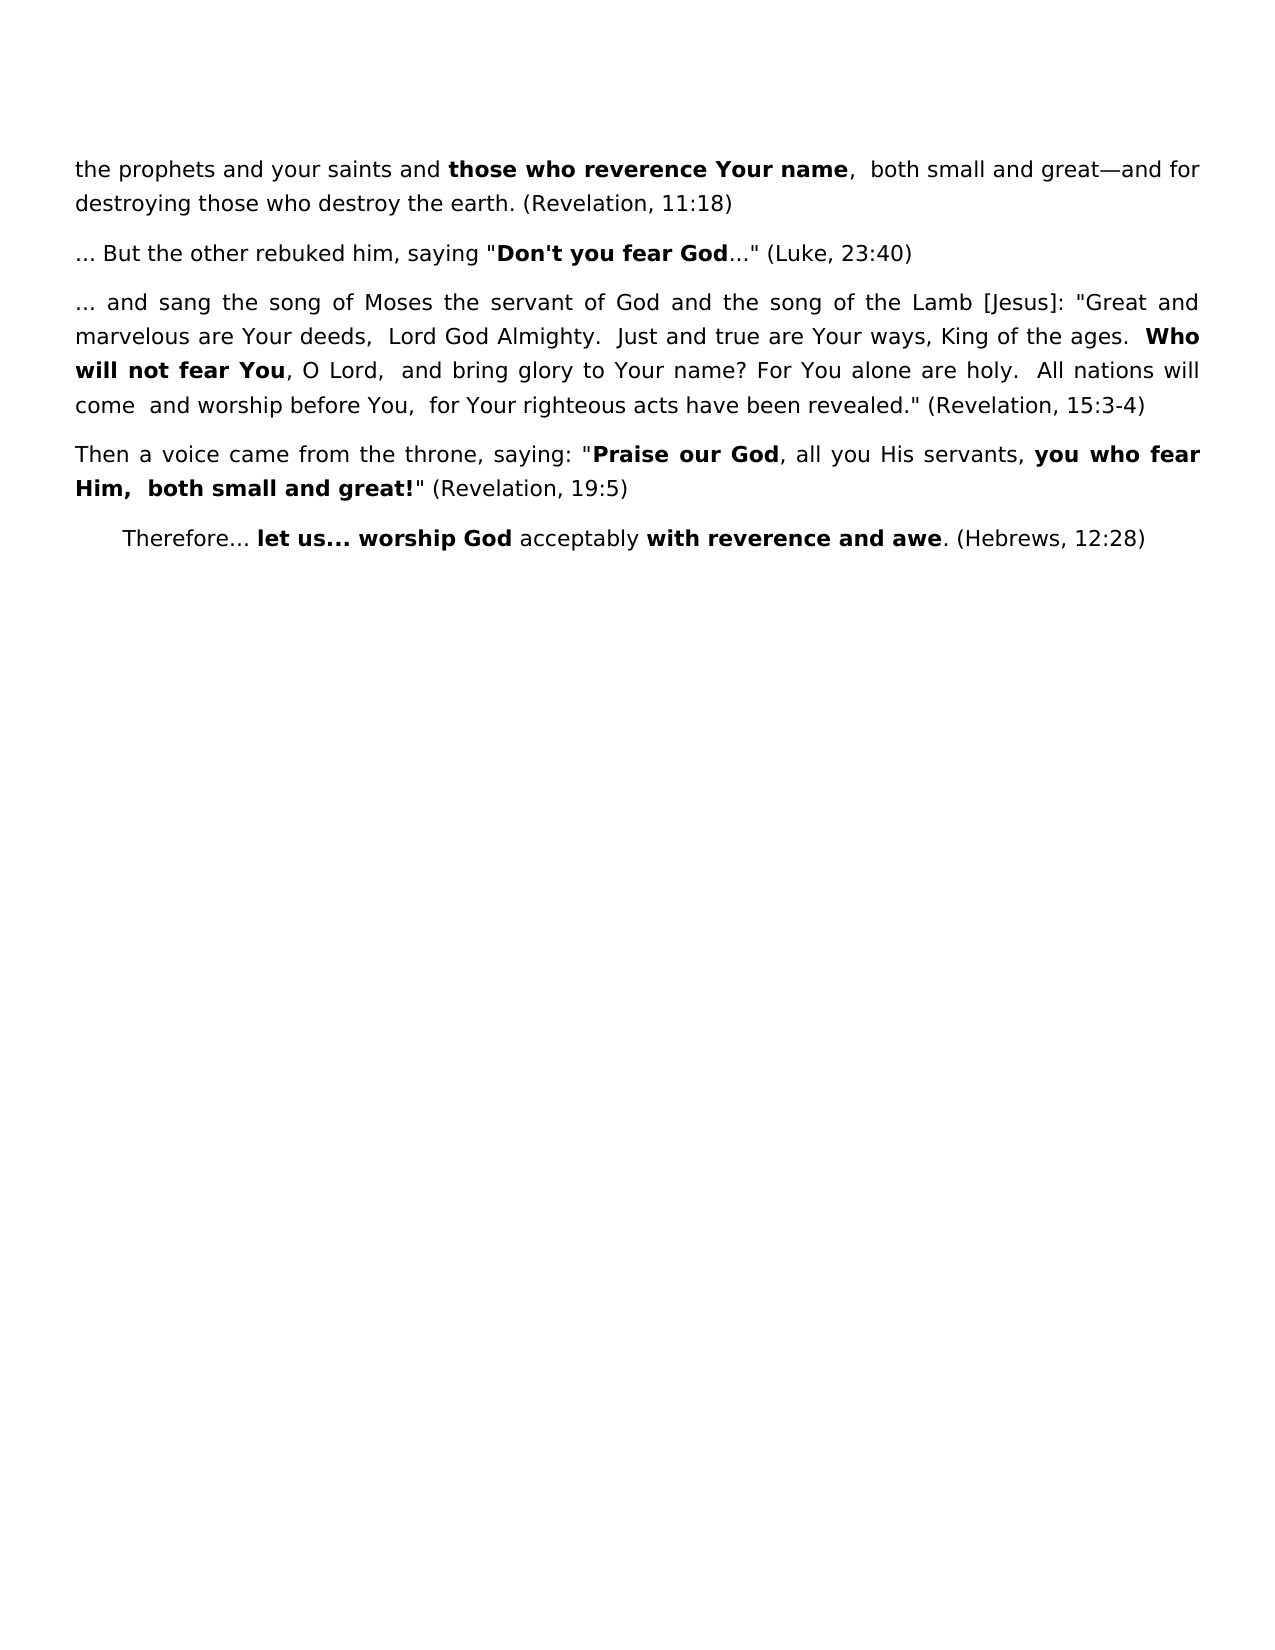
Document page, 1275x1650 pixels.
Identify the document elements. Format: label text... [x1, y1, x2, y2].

text the prophets and your saints and those who reverence Your name, both small and great—and for destroying those who destroy the earth. (Revelation, 11:18) [75, 150, 1200, 219]
text Therefore... let us... worship God acceptably with reverence and awe. (Hebrews, 12:28) [122, 518, 1200, 553]
text ... But the other rebuked him, saying "Don't you fear God..." (Luke, 23:40) [75, 233, 1200, 268]
text Then a voice came from the throne, saying: "Praise our God, all you His servants, you who fear Him, both small and great!" (Revelation, 19:5) [75, 435, 1200, 504]
text ... and sang the song of Moses the servant of God and the song of the Lamb [Jesus]: "Great and marvelous are Your deeds, Lord God Almighty. Just and true are Your ways, King of the ages. Who will not fear You, O Lord, and bring glory to Your name? For You alone are holy. All nations will come and worship before You, for Your righteous acts have been revealed." (Revelation, 15:3-4) [75, 283, 1200, 420]
